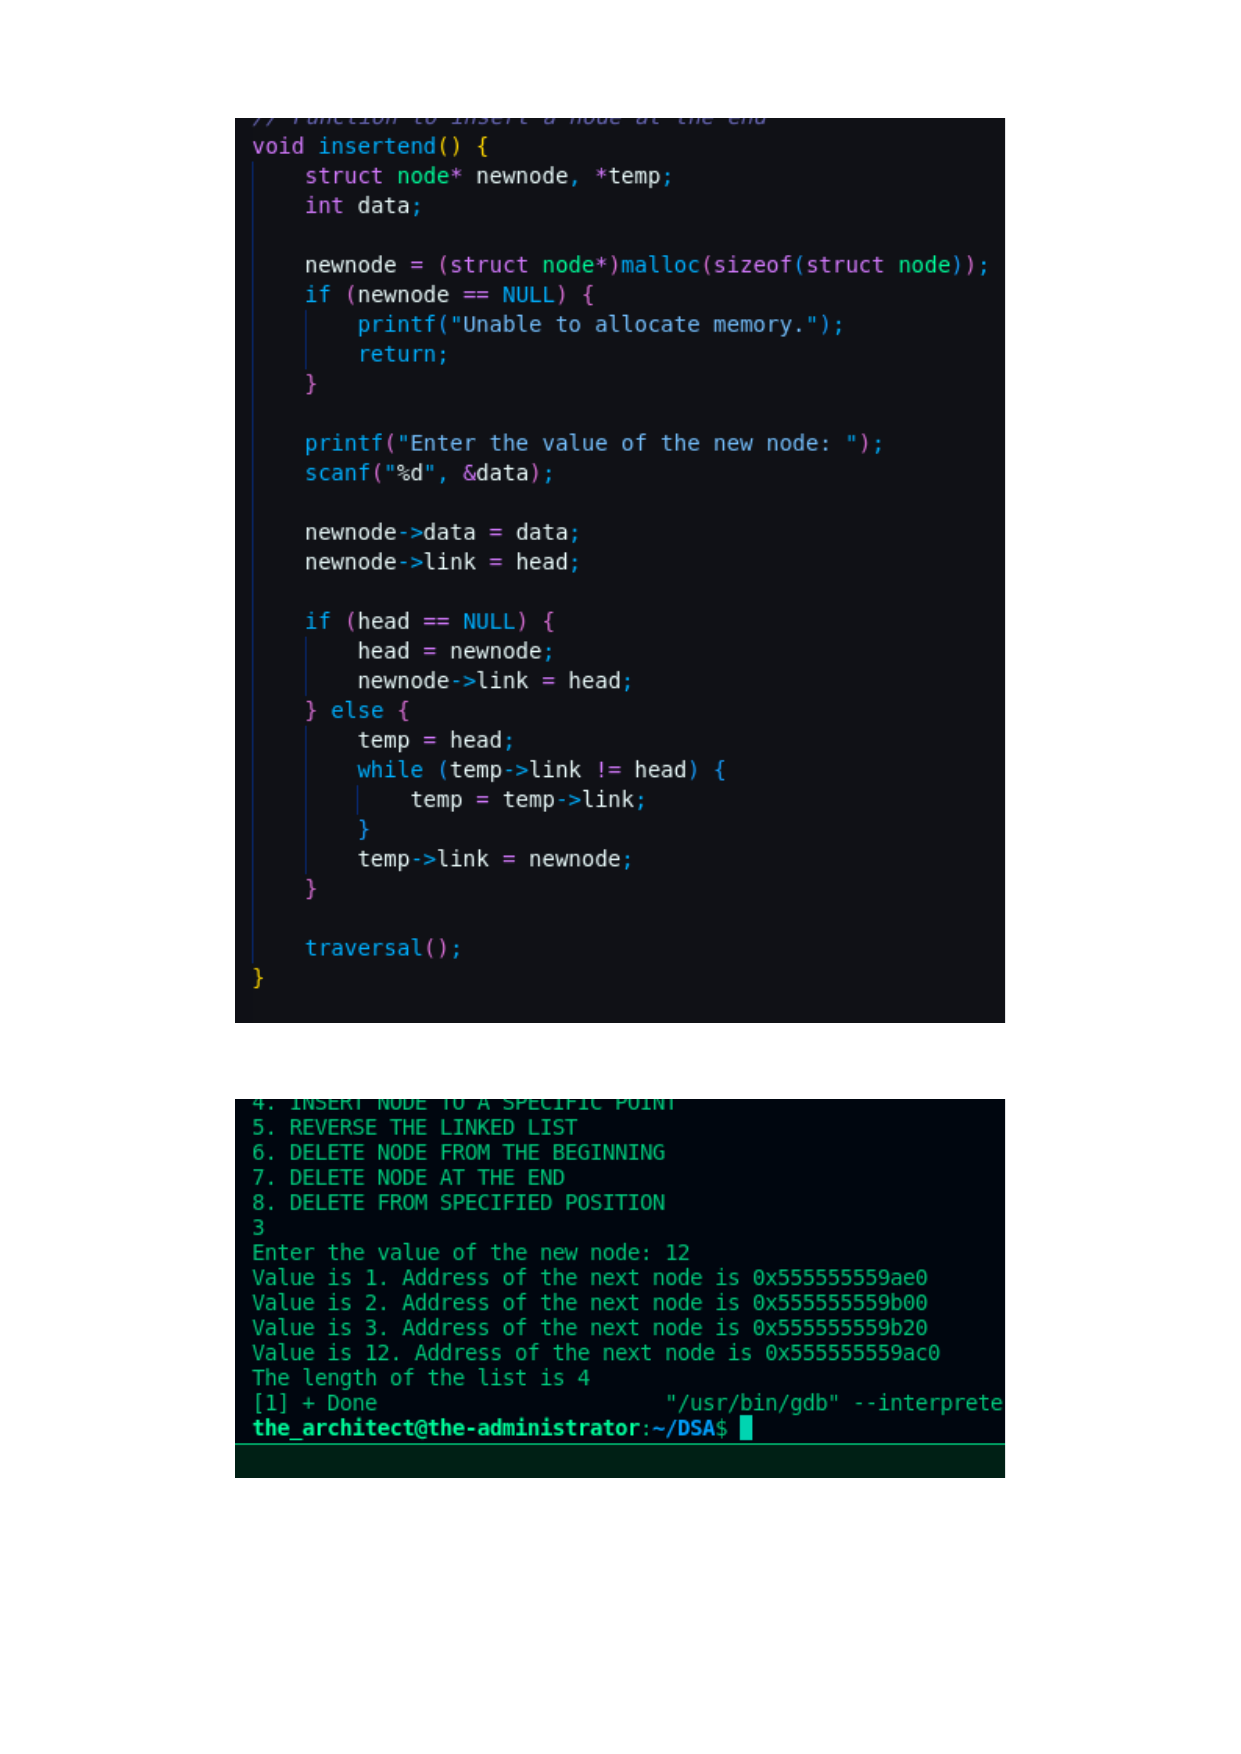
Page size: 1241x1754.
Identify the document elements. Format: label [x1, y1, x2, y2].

picture [235, 1099, 1006, 1478]
picture [235, 118, 1006, 1023]
